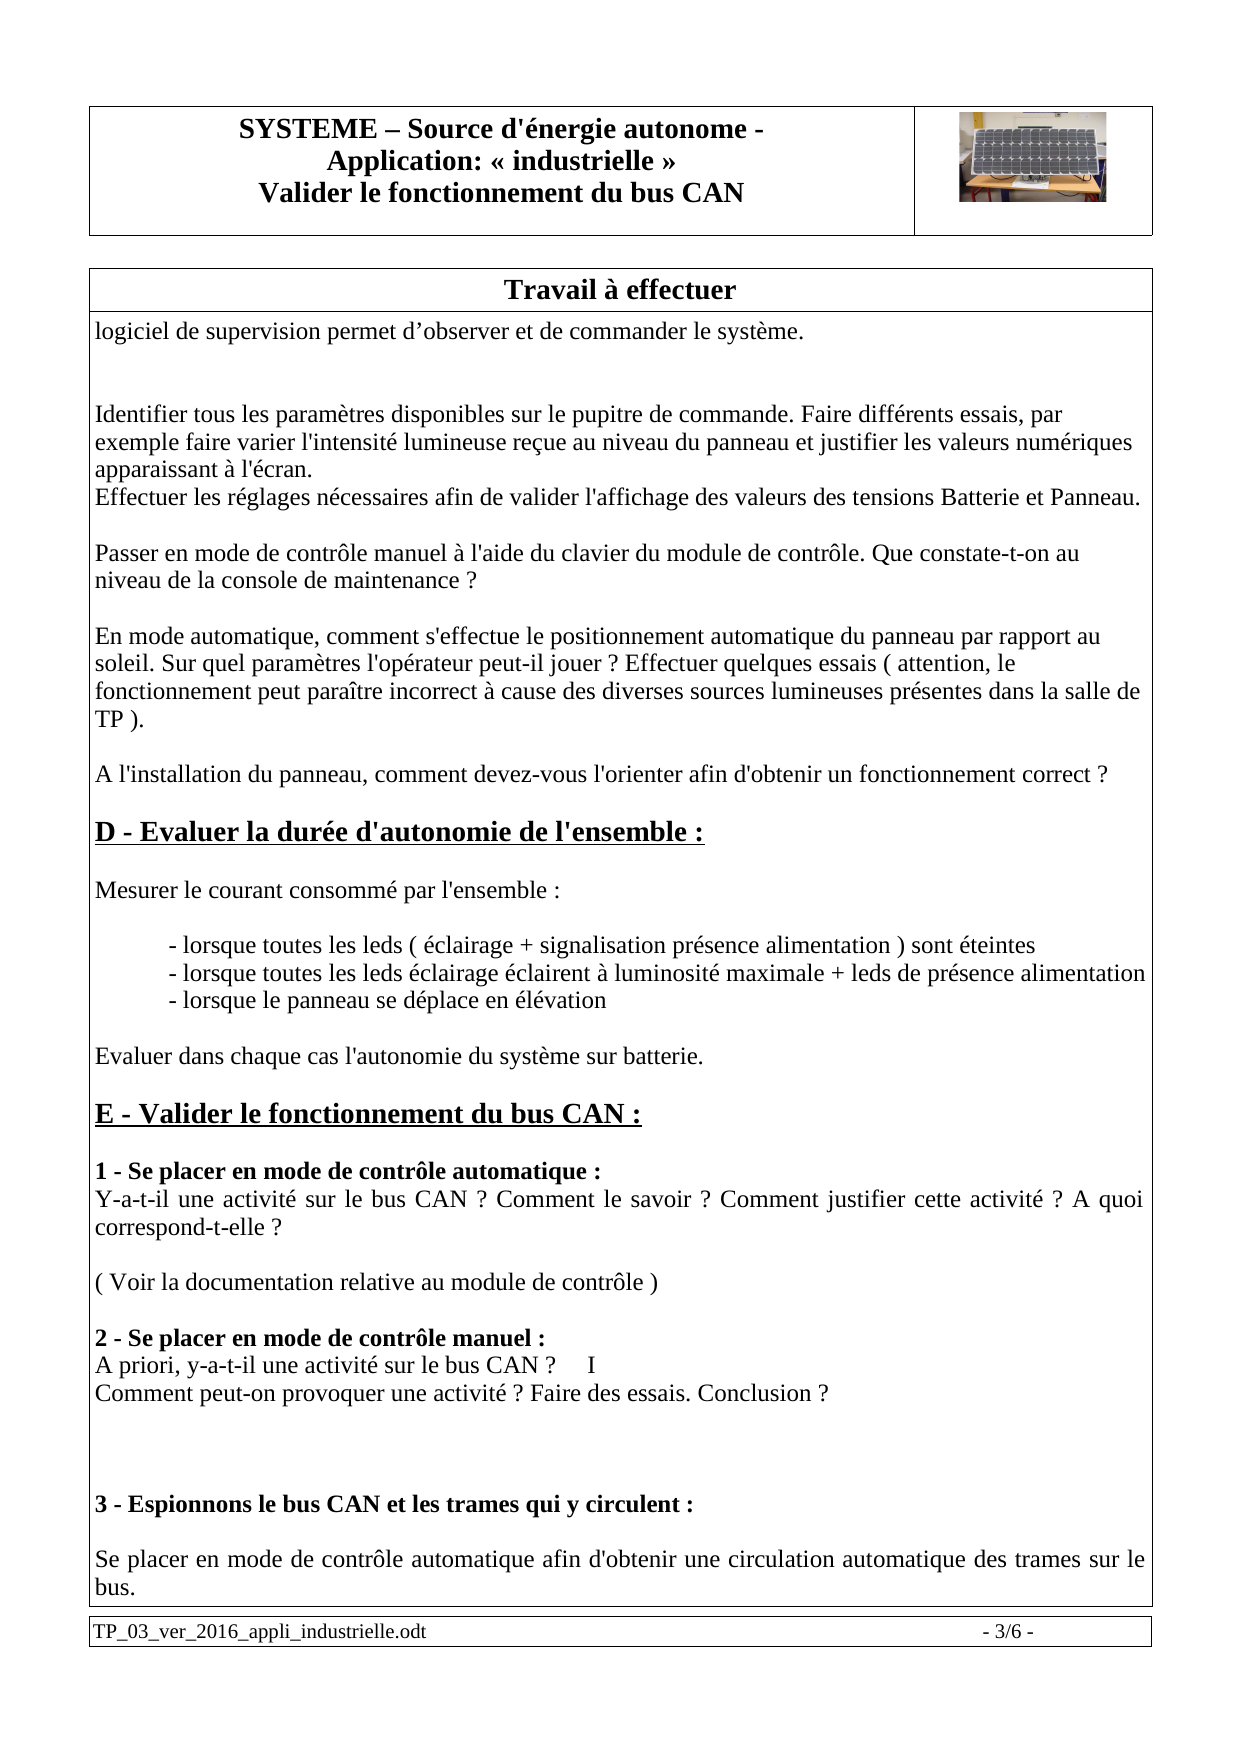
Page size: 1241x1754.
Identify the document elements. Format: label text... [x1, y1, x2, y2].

picture [959, 112, 1107, 202]
table_cell logiciel de supervision permet d’observer et de commander le système. Identifier tous les paramètres disponibles sur le pupitre de commande. Faire différents essais, par exemple faire varier l'intensité lumineuse reçue au niveau du panneau et justifier les valeurs numériques apparaissant à l'écran. Effectuer les réglages nécessaires afin de valider l'affichage des valeurs des tensions Batterie et Panneau. Passer en mode de contrôle manuel à l'aide du clavier du module de contrôle. Que constate-t-on au niveau de la console de maintenance ? En mode automatique, comment s'effectue le positionnement automatique du panneau par rapport au soleil. Sur quel paramètres l'opérateur peut-il jouer ? Effectuer quelques essais ( attention, le fonctionnement peut paraître incorrect à cause des diverses sources lumineuses présentes dans la salle de TP ). A l'installation du panneau, comment devez-vous l'orienter afin d'obtenir un fonctionnement correct ? D - Evaluer la durée d'autonomie de l'ensemble : Mesurer le courant consommé par l'ensemble : - lorsque toutes les leds ( éclairage + signalisation présence alimentation ) sont éteintes - lorsque toutes les leds éclairage éclairent à luminosité maximale + leds de présence alimentation - lorsque le panneau se déplace en élévation Evaluer dans chaque cas l'autonomie du système sur batterie. E - Valider le fonctionnement du bus CAN : 1 - Se placer en mode de contrôle automatique : Y-a-t-il une activité sur le bus CAN ? Comment le savoir ? Comment justifier cette activité ? A quoi correspond-t-elle ? ( Voir la documentation relative au module de contrôle ) 2 - Se placer en mode de contrôle manuel : A priori, y-a-t-il une activité sur le bus CAN ? I Comment peut-on provoquer une activité ? Faire des essais. Conclusion ? 3 - Espionnons le bus CAN et les trames qui y circulent : Se placer en mode de contrôle automatique afin d'obtenir une circulation automatique des trames sur le bus. [90, 312, 1152, 1606]
table_header Travail à effectuer [90, 269, 1152, 311]
